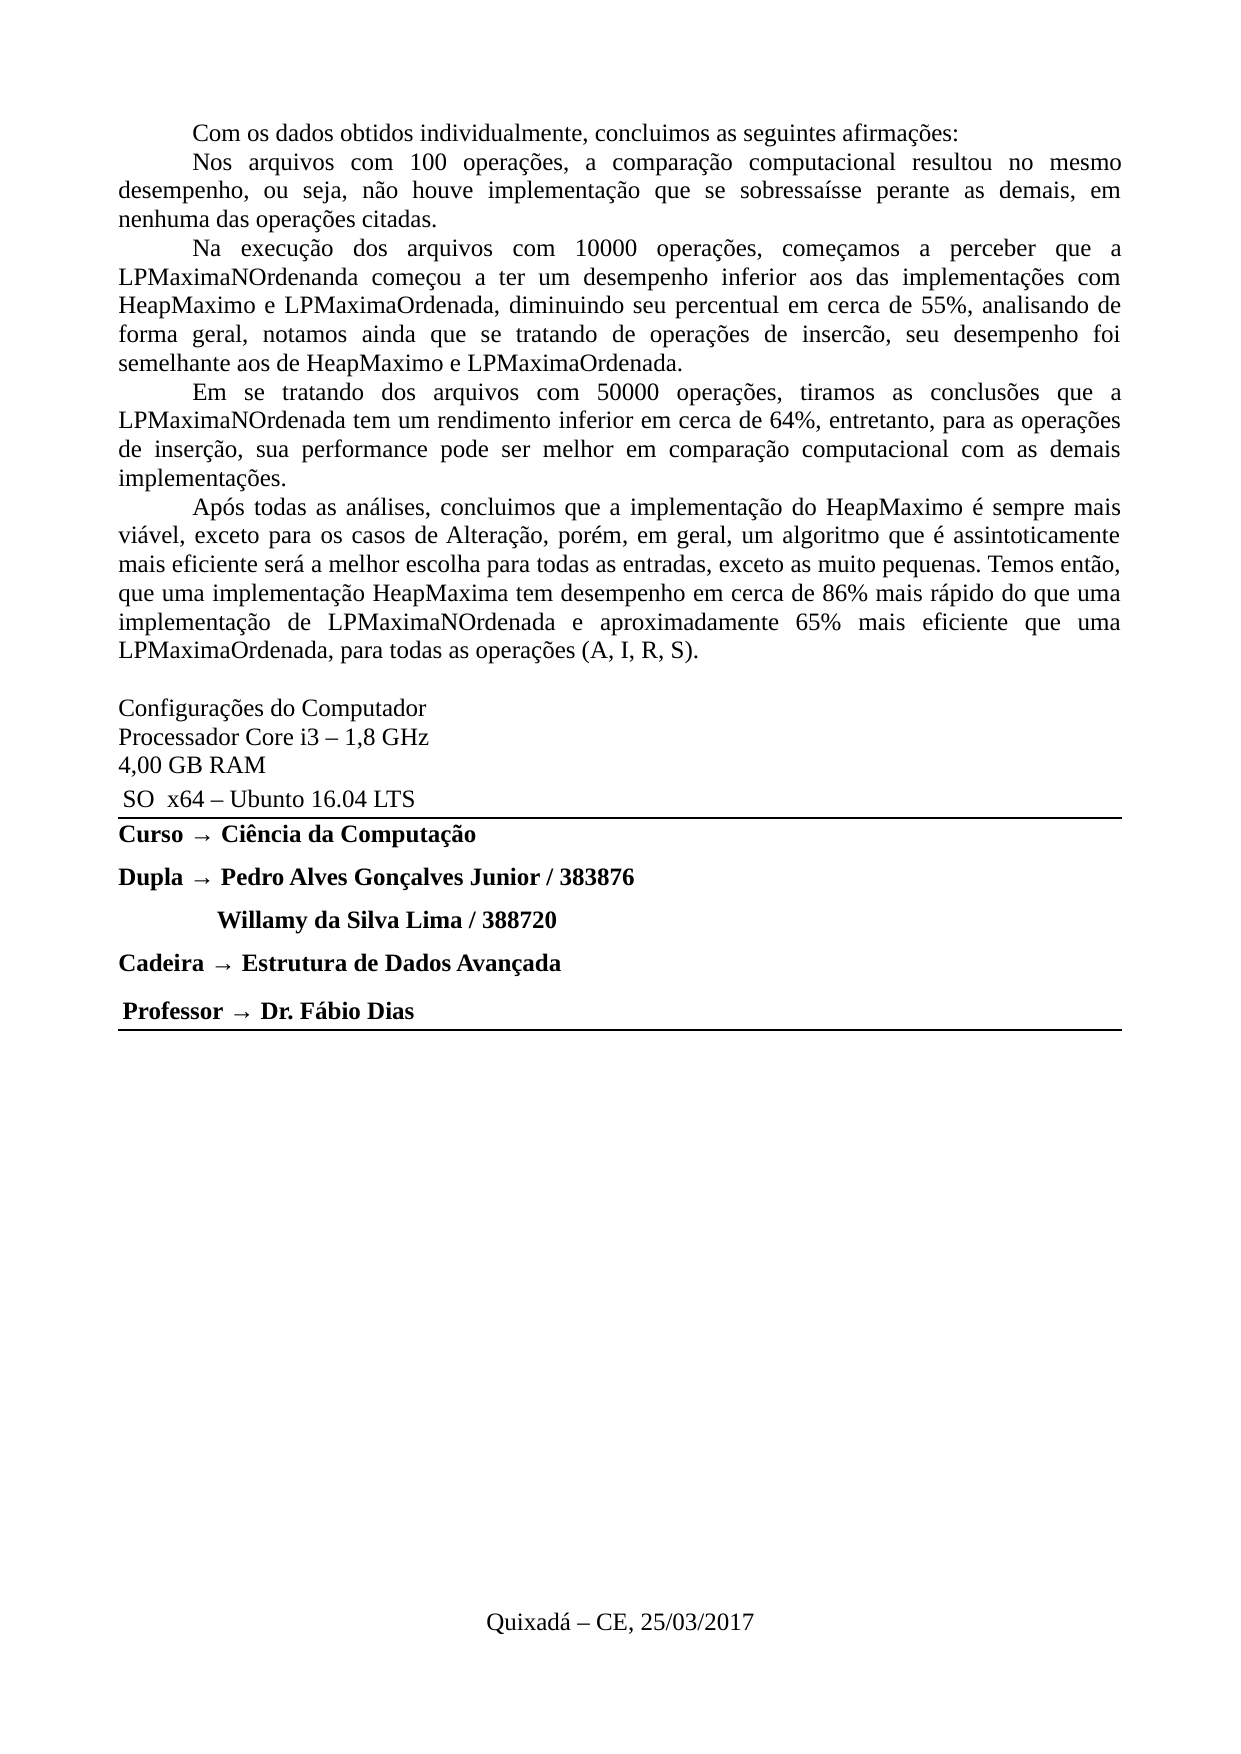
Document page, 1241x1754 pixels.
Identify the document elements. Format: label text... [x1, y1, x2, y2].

text SO x64 – Ubunto 16.04 LTS [118, 779, 1122, 817]
text Configurações do Computador [118, 693, 1122, 722]
text Em se tratando dos arquivos com 50000 operações, tiramos as conclusões que a LPMaximaNOrdenada tem um rendimento inferior em cerca de 64%, entretanto, para as operações de inserção, sua performance pode ser melhor em comparação computacional com as demais implementações. [118, 377, 1122, 492]
text Willamy da Silva Lima / 388720 [118, 905, 1122, 934]
text Na execução dos arquivos com 10000 operações, começamos a perceber que a LPMaximaNOrdenanda começou a ter um desempenho inferior aos das implementações com HeapMaximo e LPMaximaOrdenada, diminuindo seu percentual em cerca de 55%, analisando de forma geral, notamos ainda que se tratando de operações de insercão, seu desempenho foi semelhante aos de HeapMaximo e LPMaximaOrdenada. [118, 233, 1122, 377]
text Dupla → Pedro Alves Gonçalves Junior / 383876 [118, 862, 1122, 891]
text Processador Core i3 – 1,8 GHz [118, 722, 1122, 751]
text Com os dados obtidos individualmente, concluimos as seguintes afirmações: [118, 118, 1122, 147]
text 4,00 GB RAM [118, 751, 1122, 779]
text Curso → Ciência da Computação [118, 819, 1122, 848]
text Após todas as análises, concluimos que a implementação do HeapMaximo é sempre mais viável, exceto para os casos de Alteração, porém, em geral, um algoritmo que é assintoticamente mais eficiente será a melhor escolha para todas as entradas, exceto as muito pequenas. Temos então, que uma implementação HeapMaxima tem desempenho em cerca de 86% mais rápido do que uma implementação de LPMaximaNOrdenada e aproximadamente 65% mais eficiente que uma LPMaximaOrdenada, para todas as operações (A, I, R, S). [118, 492, 1122, 664]
text Cadeira → Estrutura de Dados Avançada [118, 948, 1122, 977]
text Nos arquivos com 100 operações, a comparação computacional resultou no mesmo desempenho, ou seja, não houve implementação que se sobressaísse perante as demais, em nenhuma das operações citadas. [118, 147, 1122, 233]
text Professor → Dr. Fábio Dias [118, 991, 1122, 1029]
